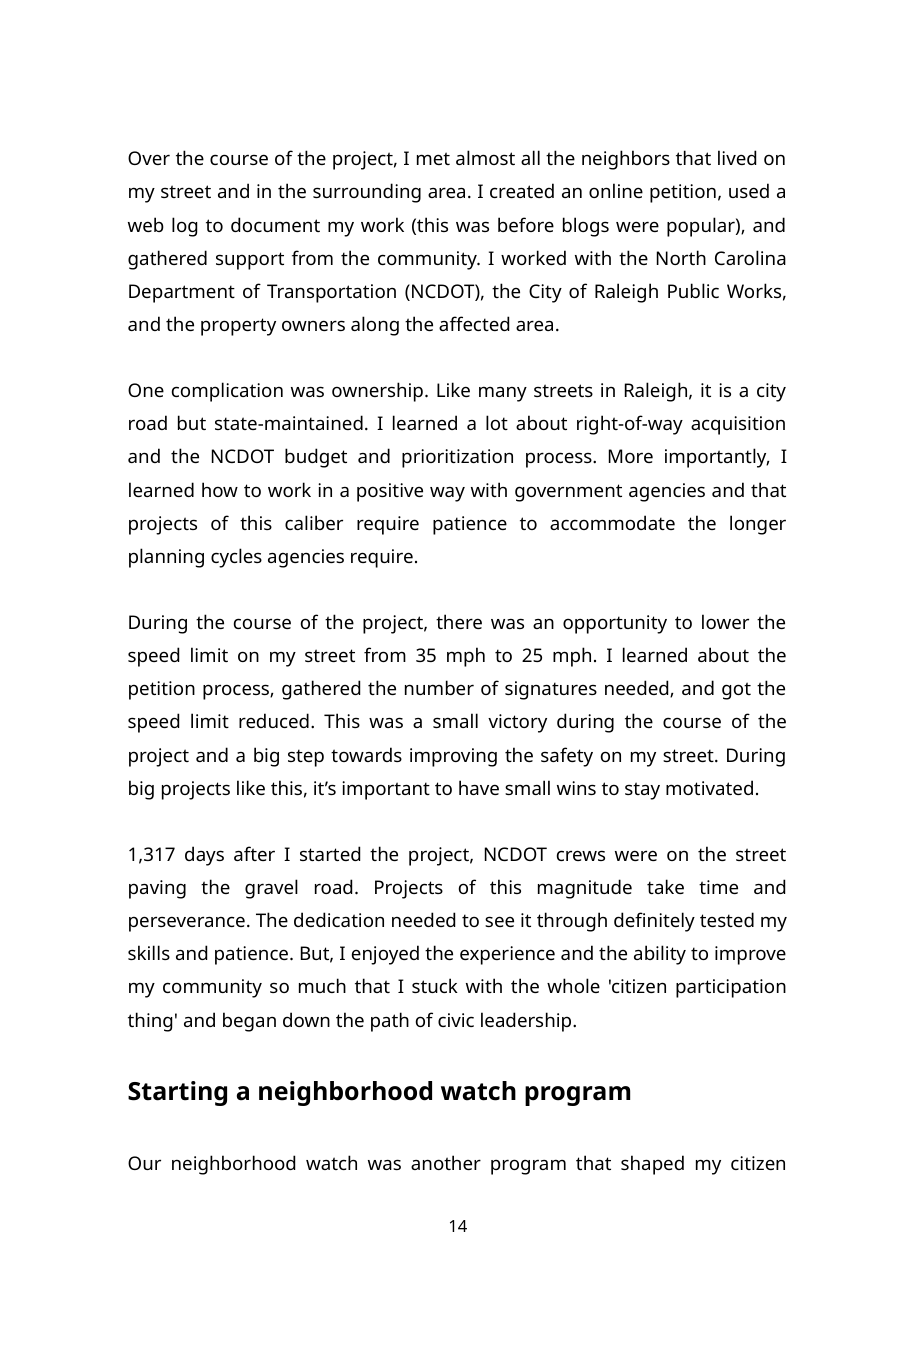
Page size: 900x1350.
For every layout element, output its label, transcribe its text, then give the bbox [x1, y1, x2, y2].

text During the course of the project, there was an opportunity to lower the speed limit on my street from 35 mph to 25 mph. I learned about the petition process, gathered the number of signatures needed, and got the speed limit reduced. This was a small victory during the course of the project and a big step towards improving the safety on my street. During big projects like this, it’s important to have small wins to stay motivated. [127, 609, 787, 801]
subtitle Starting a neighborhood watch program [127, 1073, 787, 1107]
text 1,317 days after I started the project, NCDOT crews were on the street paving the gravel road. Projects of this magnitude take time and perseverance. The dedication needed to see it through definitely tested my skills and patience. But, I enjoyed the experience and the ability to improve my community so much that I stuck with the whole 'citizen participation thing' and began down the path of civic leadership. [127, 841, 787, 1032]
text Our neighborhood watch was another program that shaped my citizen [127, 1151, 787, 1176]
text Over the course of the project, I met almost all the neighbors that lived on my street and in the surrounding area. I created an online petition, used a web log to document my work (this was before blogs were popular), and gathered support from the community. I worked with the North Carolina Department of Transportation (NCDOT), the City of Raleigh Public Works, and the property owners along the affected area. [127, 146, 787, 337]
text One complication was ownership. Like many streets in Raleigh, it is a city road but state-maintained. I learned a lot about right-of-way acquisition and the NCDOT budget and prioritization process. More importantly, I learned how to work in a positive way with government agencies and that projects of this caliber require patience to accommodate the longer planning cycles agencies require. [127, 377, 787, 569]
